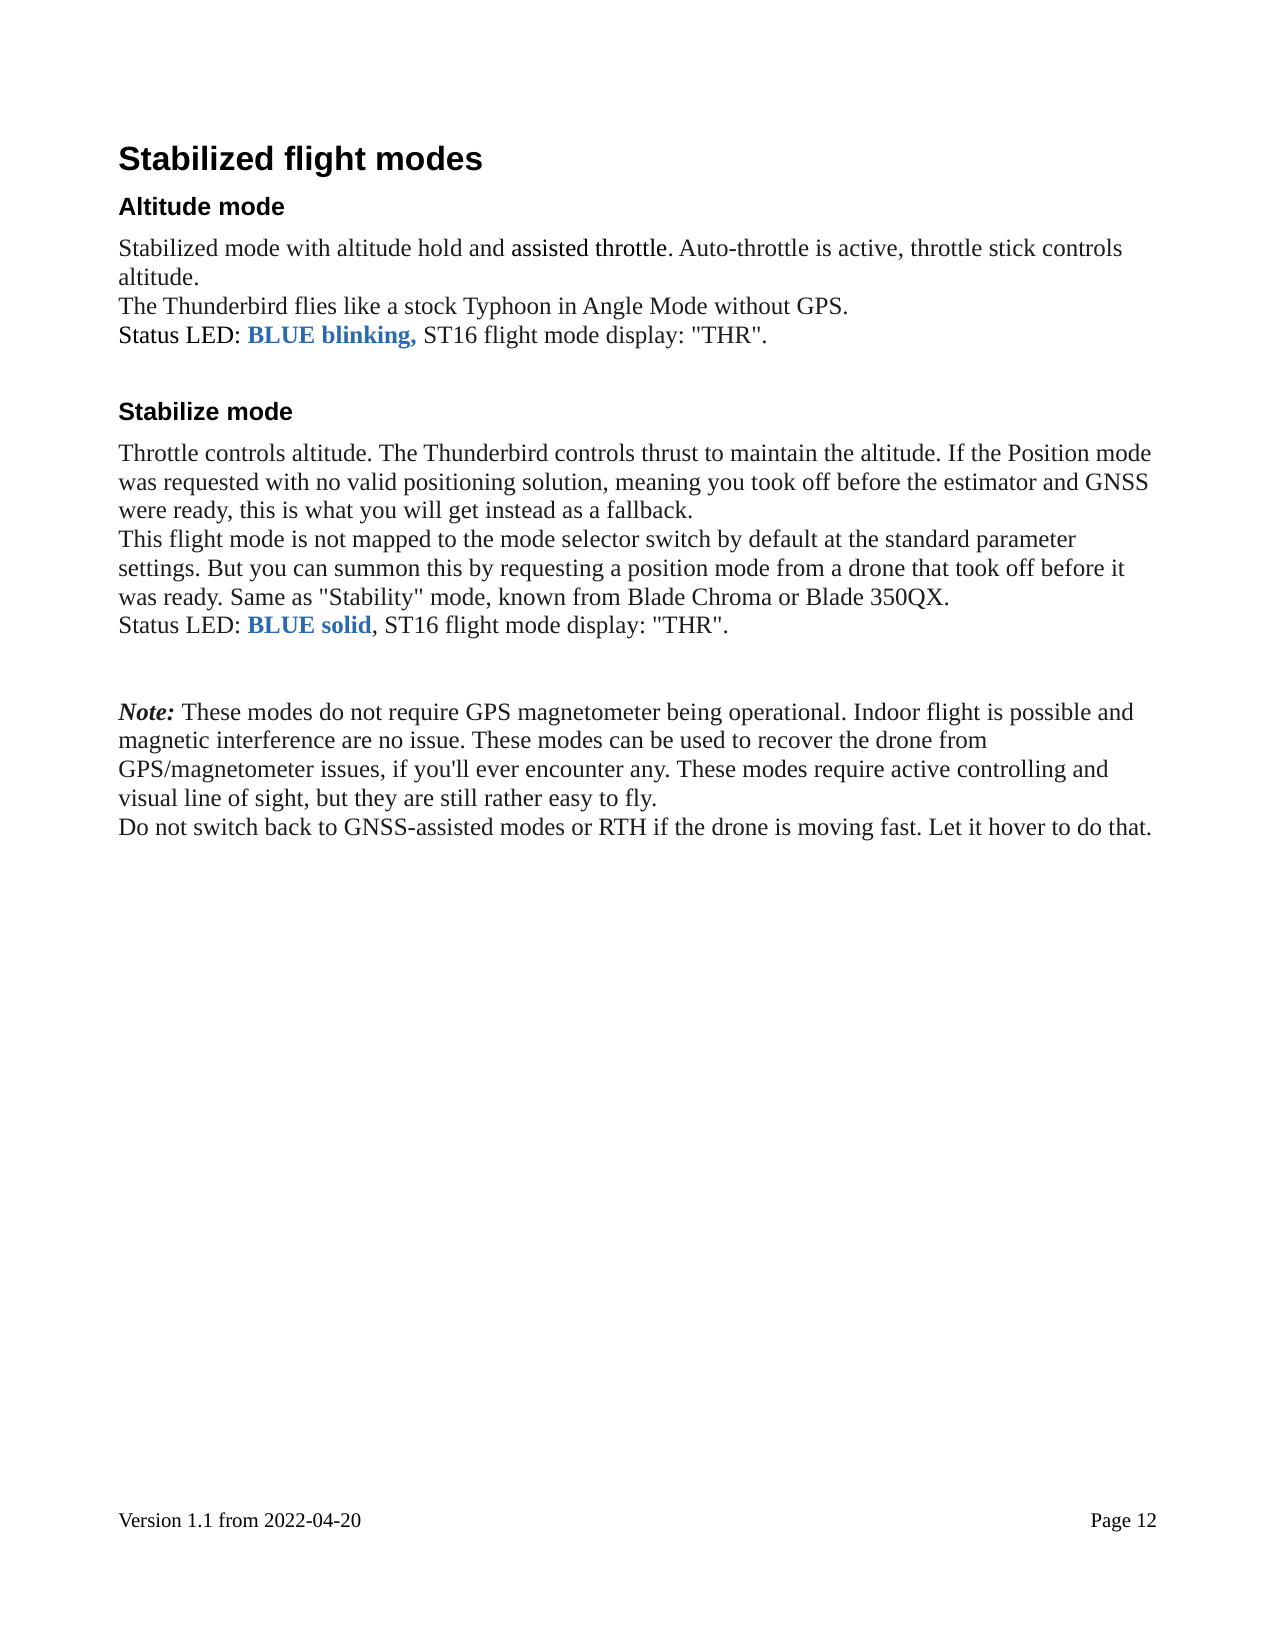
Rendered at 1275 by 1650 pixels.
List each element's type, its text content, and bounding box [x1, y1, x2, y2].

text The Thunderbird flies like a stock Typhoon in Angle Mode without GPS. Status LED: BLUE blinking, ST16 flight mode display: "THR". [118, 291, 1157, 348]
subtitle Stabilize mode [118, 363, 1157, 426]
subtitle Altitude mode [118, 192, 1157, 221]
text Stabilized mode with altitude hold and assisted throttle. Auto-throttle is active, throttle stick controls altitude. [118, 233, 1157, 291]
text Note: These modes do not require GPS magnetometer being operational. Indoor flight is possible and magnetic interference are no issue. These modes can be used to recover the drone from GPS/magnetometer issues, if you'll ever encounter any. These modes require active controlling and visual line of sight, but they are still rather easy to fly. [118, 668, 1157, 812]
text Status LED: BLUE solid, ST16 flight mode display: "THR". [118, 611, 1157, 668]
text Throttle controls altitude. The Thunderbird controls thrust to maintain the altitude. If the Position mode was requested with no valid positioning solution, meaning you took off before the estimator and GNSS were ready, this is what you will get instead as a fallback. [118, 438, 1157, 524]
text Do not switch back to GNSS-assisted modes or RTH if the drone is moving fast. Let it hover to do that. [118, 812, 1157, 841]
text This flight mode is not mapped to the mode selector switch by default at the standard parameter settings. But you can summon this by requesting a position mode from a drone that took off before it was ready. Same as "Stability" mode, known from Blade Chroma or Blade 350QX. [118, 524, 1157, 611]
subtitle Stabilized flight modes [118, 139, 1157, 178]
